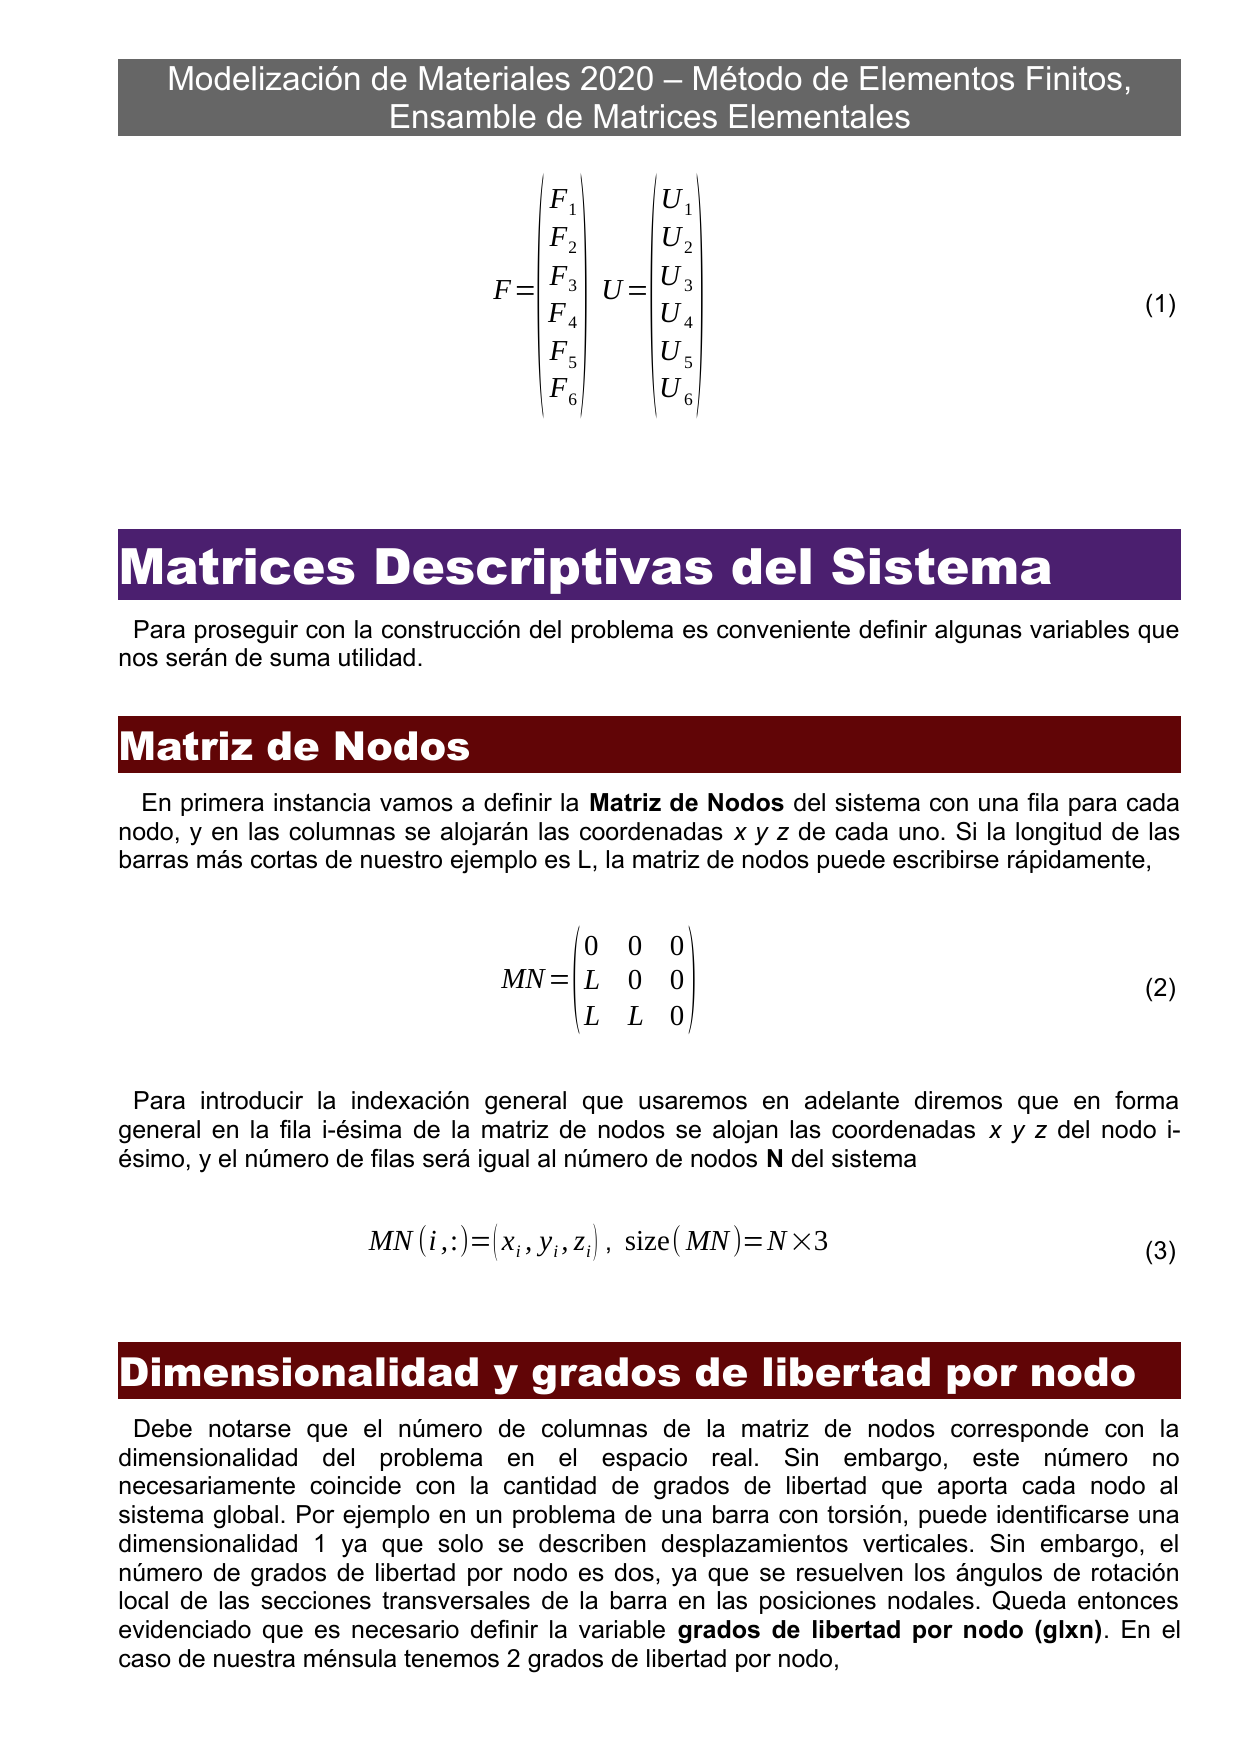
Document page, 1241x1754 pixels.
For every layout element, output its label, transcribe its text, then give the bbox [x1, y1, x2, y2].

table_header (1) [1063, 165, 1181, 441]
subtitle Matriz de Nodos [118, 716, 1181, 773]
table_header (2) [1063, 918, 1181, 1057]
table_header [118, 918, 1063, 1057]
text Debe notarse que el número de columnas de la matriz de nodos corresponde con la dimensionalidad del problema en el espacio real. Sin embargo, este número no necesariamente coincide con la cantidad de grados de libertad que aporta cada nodo al sistema global. Por ejemplo en un problema de una barra con torsión, puede identificarse una dimensionalidad 1 ya que solo se describen desplazamientos verticales. Sin embargo, el número de grados de libertad por nodo es dos, ya que se resuelven los ángulos de rotación local de las secciones transversales de la barra en las posiciones nodales. Queda entonces evidenciado que es necesario definir la variable grados de libertad por nodo (glxn). En el caso de nuestra ménsula tenemos 2 grados de libertad por nodo, [118, 1414, 1181, 1672]
text En primera instancia vamos a definir la Matriz de Nodos del sistema con una fila para cada nodo, y en las columnas se alojarán las coordenadas x y z de cada uno. Si la longitud de las barras más cortas de nuestro ejemplo es L, la matriz de nodos puede escribirse rápidamente, [118, 788, 1181, 874]
subtitle Matrices Descriptivas del Sistema [118, 529, 1181, 600]
text Para introducir la indexación general que usaremos en adelante diremos que en forma general en la fila i-ésima de la matriz de nodos se alojan las coordenadas x y z del nodo i-ésimo, y el número de filas será igual al número de nodos N del sistema [118, 1086, 1181, 1172]
subtitle Dimensionalidad y grados de libertad por nodo [118, 1342, 1181, 1399]
text Para proseguir con la construcción del problema es conveniente definir algunas variables que nos serán de suma utilidad. [118, 615, 1181, 672]
table_header [118, 165, 1063, 441]
table_header (3) [1063, 1217, 1181, 1283]
table_header , [118, 1217, 1063, 1283]
